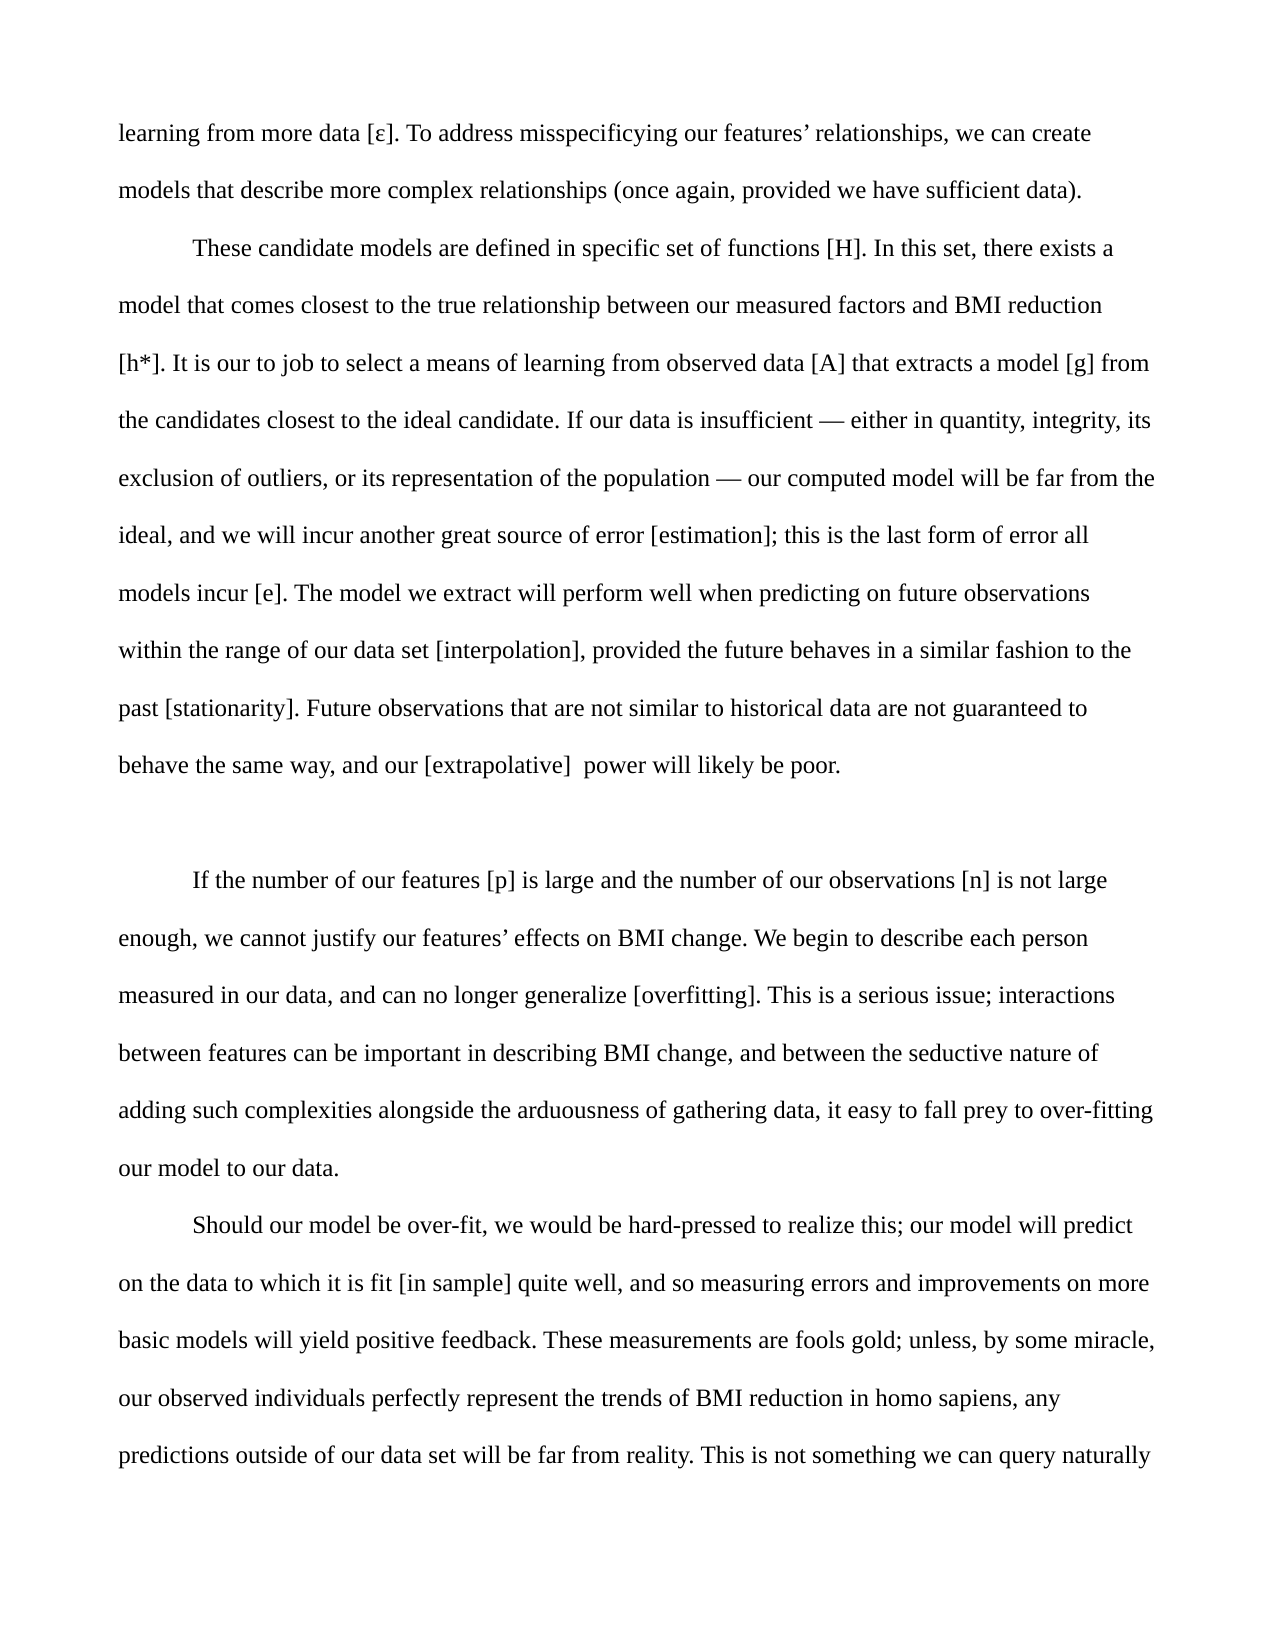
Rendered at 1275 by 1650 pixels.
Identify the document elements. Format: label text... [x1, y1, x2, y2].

text These candidate models are defined in specific set of functions [H]. In this set, there exists a model that comes closest to the true relationship between our measured factors and BMI reduction [h*]. It is our to job to select a means of learning from observed data [A] that extracts a model [g] from the candidates closest to the ideal candidate. If our data is insufficient — either in quantity, integrity, its exclusion of outliers, or its representation of the population — our computed model will be far from the ideal, and we will incur another great source of error [estimation]; this is the last form of error all models incur [e]. The model we extract will perform well when predicting on future observations within the range of our data set [interpolation], provided the future behaves in a similar fashion to the past [stationarity]. Future observations that are not similar to historical data are not guaranteed to behave the same way, and our [extrapolative] power will likely be poor. [118, 233, 1157, 779]
text Should our model be over-fit, we would be hard-pressed to realize this; our model will predict on the data to which it is fit [in sample] quite well, and so measuring errors and improvements on more basic models will yield positive feedback. These measurements are fools gold; unless, by some miracle, our observed individuals perfectly represent the trends of BMI reduction in homo sapiens, any predictions outside of our data set will be far from reality. This is not something we can query naturally [118, 1211, 1157, 1469]
text learning from more data [ε]. To address misspecificying our features’ relationships, we can create models that describe more complex relationships (once again, provided we have sufficient data). [118, 118, 1157, 204]
text If the number of our features [p] is large and the number of our observations [n] is not large enough, we cannot justify our features’ effects on BMI change. We begin to describe each person measured in our data, and can no longer generalize [overfitting]. This is a serious issue; interactions between features can be important in describing BMI change, and between the seductive nature of adding such complexities alongside the arduousness of gathering data, it easy to fall prey to over-fitting our model to our data. [118, 866, 1157, 1182]
